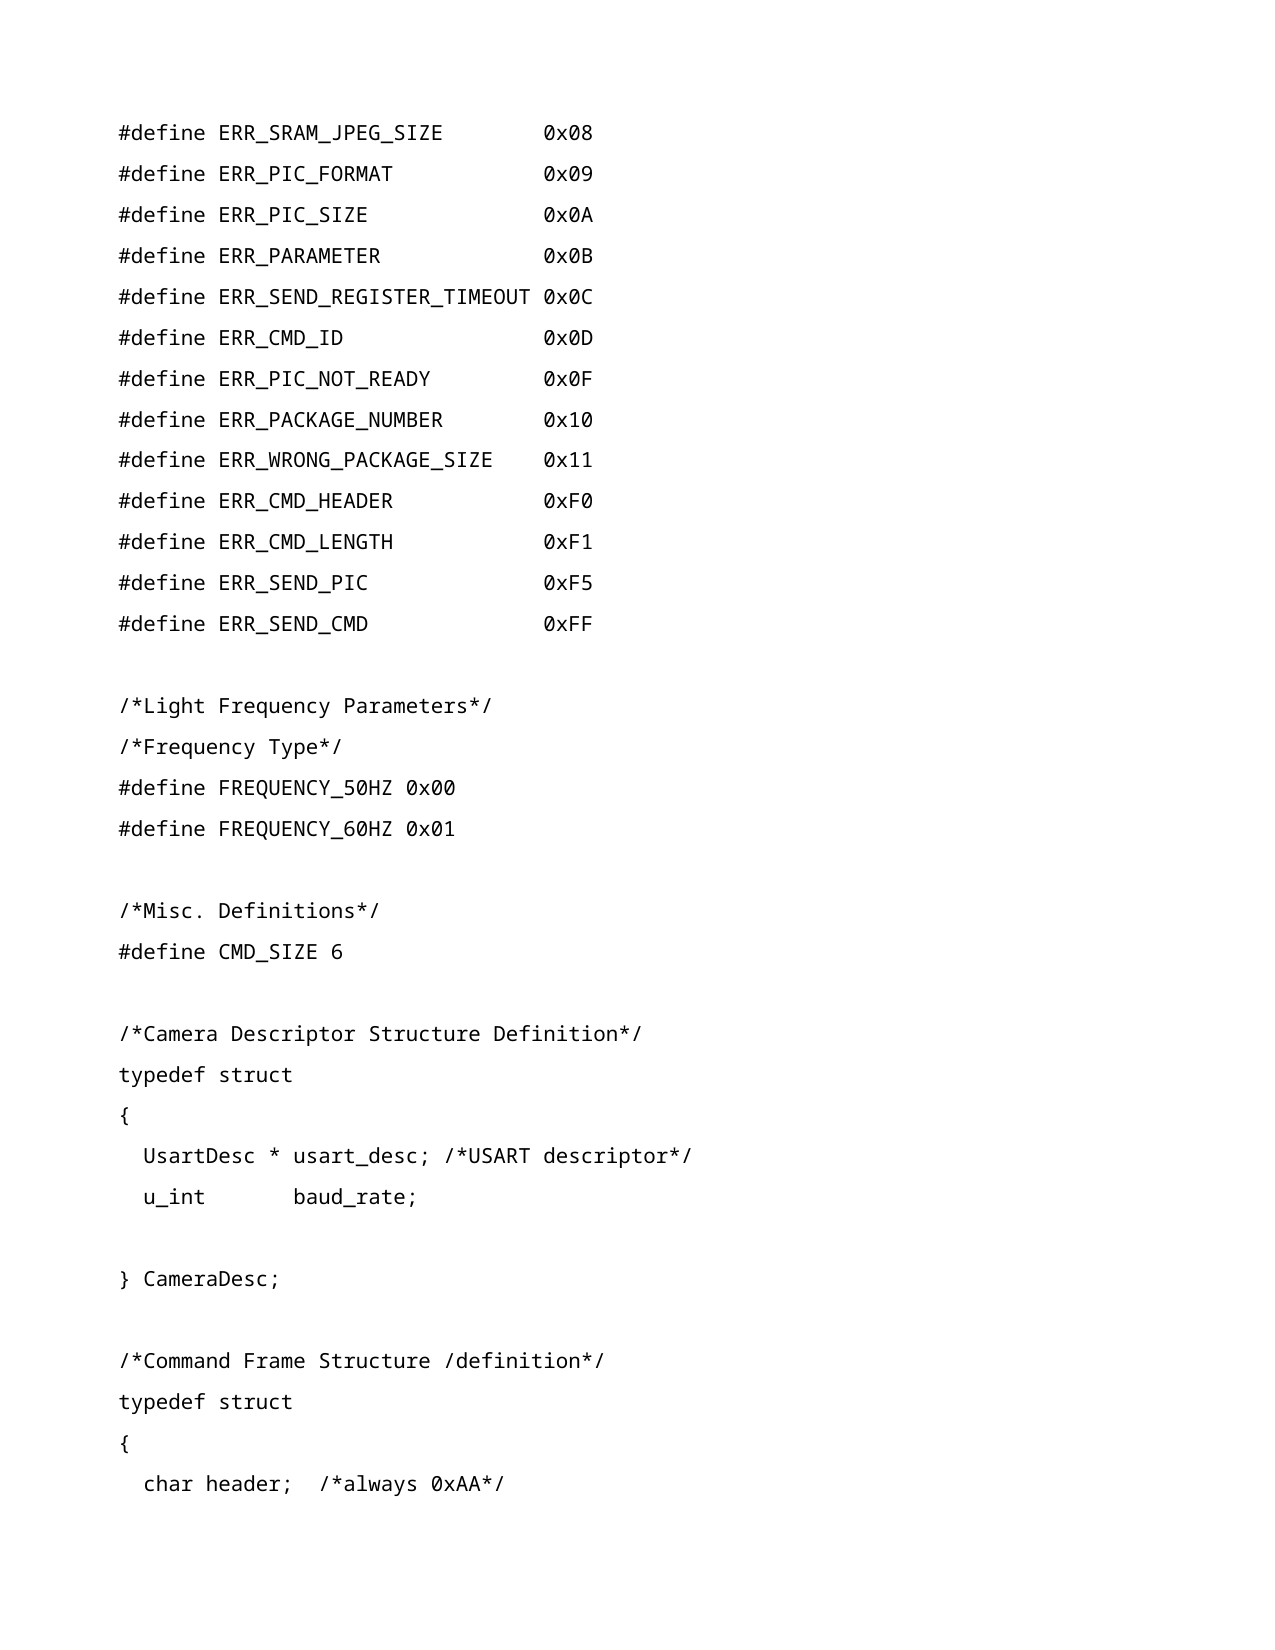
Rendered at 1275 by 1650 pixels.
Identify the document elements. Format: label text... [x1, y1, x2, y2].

text #define FREQUENCY_60HZ 0x01 [118, 814, 1157, 842]
text typedef struct [118, 1060, 1157, 1088]
text #define CMD_SIZE 6 [118, 937, 1157, 965]
text typedef struct [118, 1387, 1157, 1416]
text /*Camera Descriptor Structure Definition*/ [118, 1019, 1157, 1047]
text } CameraDesc; [118, 1264, 1157, 1293]
text /*Frequency Type*/ [118, 732, 1157, 761]
text #define ERR_CMD_ID 0x0D [118, 323, 1157, 351]
text #define ERR_PIC_SIZE 0x0A [118, 200, 1157, 228]
text #define ERR_SRAM_JPEG_SIZE 0x08 [118, 118, 1157, 147]
text #define ERR_CMD_HEADER 0xF0 [118, 487, 1157, 515]
text #define ERR_SEND_CMD 0xFF [118, 609, 1157, 638]
text #define ERR_SEND_PIC 0xF5 [118, 568, 1157, 597]
text u_int baud_rate; [118, 1182, 1157, 1211]
text #define ERR_PIC_NOT_READY 0x0F [118, 364, 1157, 392]
text UsartDesc * usart_desc; /*USART descriptor*/ [118, 1142, 1157, 1170]
text #define ERR_SEND_REGISTER_TIMEOUT 0x0C [118, 282, 1157, 310]
text #define ERR_CMD_LENGTH 0xF1 [118, 527, 1157, 556]
text { [118, 1428, 1157, 1457]
text #define ERR_WRONG_PACKAGE_SIZE 0x11 [118, 446, 1157, 474]
text /*Light Frequency Parameters*/ [118, 691, 1157, 720]
text #define FREQUENCY_50HZ 0x00 [118, 773, 1157, 802]
text char header; /*always 0xAA*/ [118, 1469, 1157, 1497]
text #define ERR_PARAMETER 0x0B [118, 241, 1157, 269]
text #define ERR_PIC_FORMAT 0x09 [118, 159, 1157, 187]
text #define ERR_PACKAGE_NUMBER 0x10 [118, 405, 1157, 433]
text /*Command Frame Structure /definition*/ [118, 1346, 1157, 1375]
text { [118, 1101, 1157, 1129]
text /*Misc. Definitions*/ [118, 896, 1157, 924]
